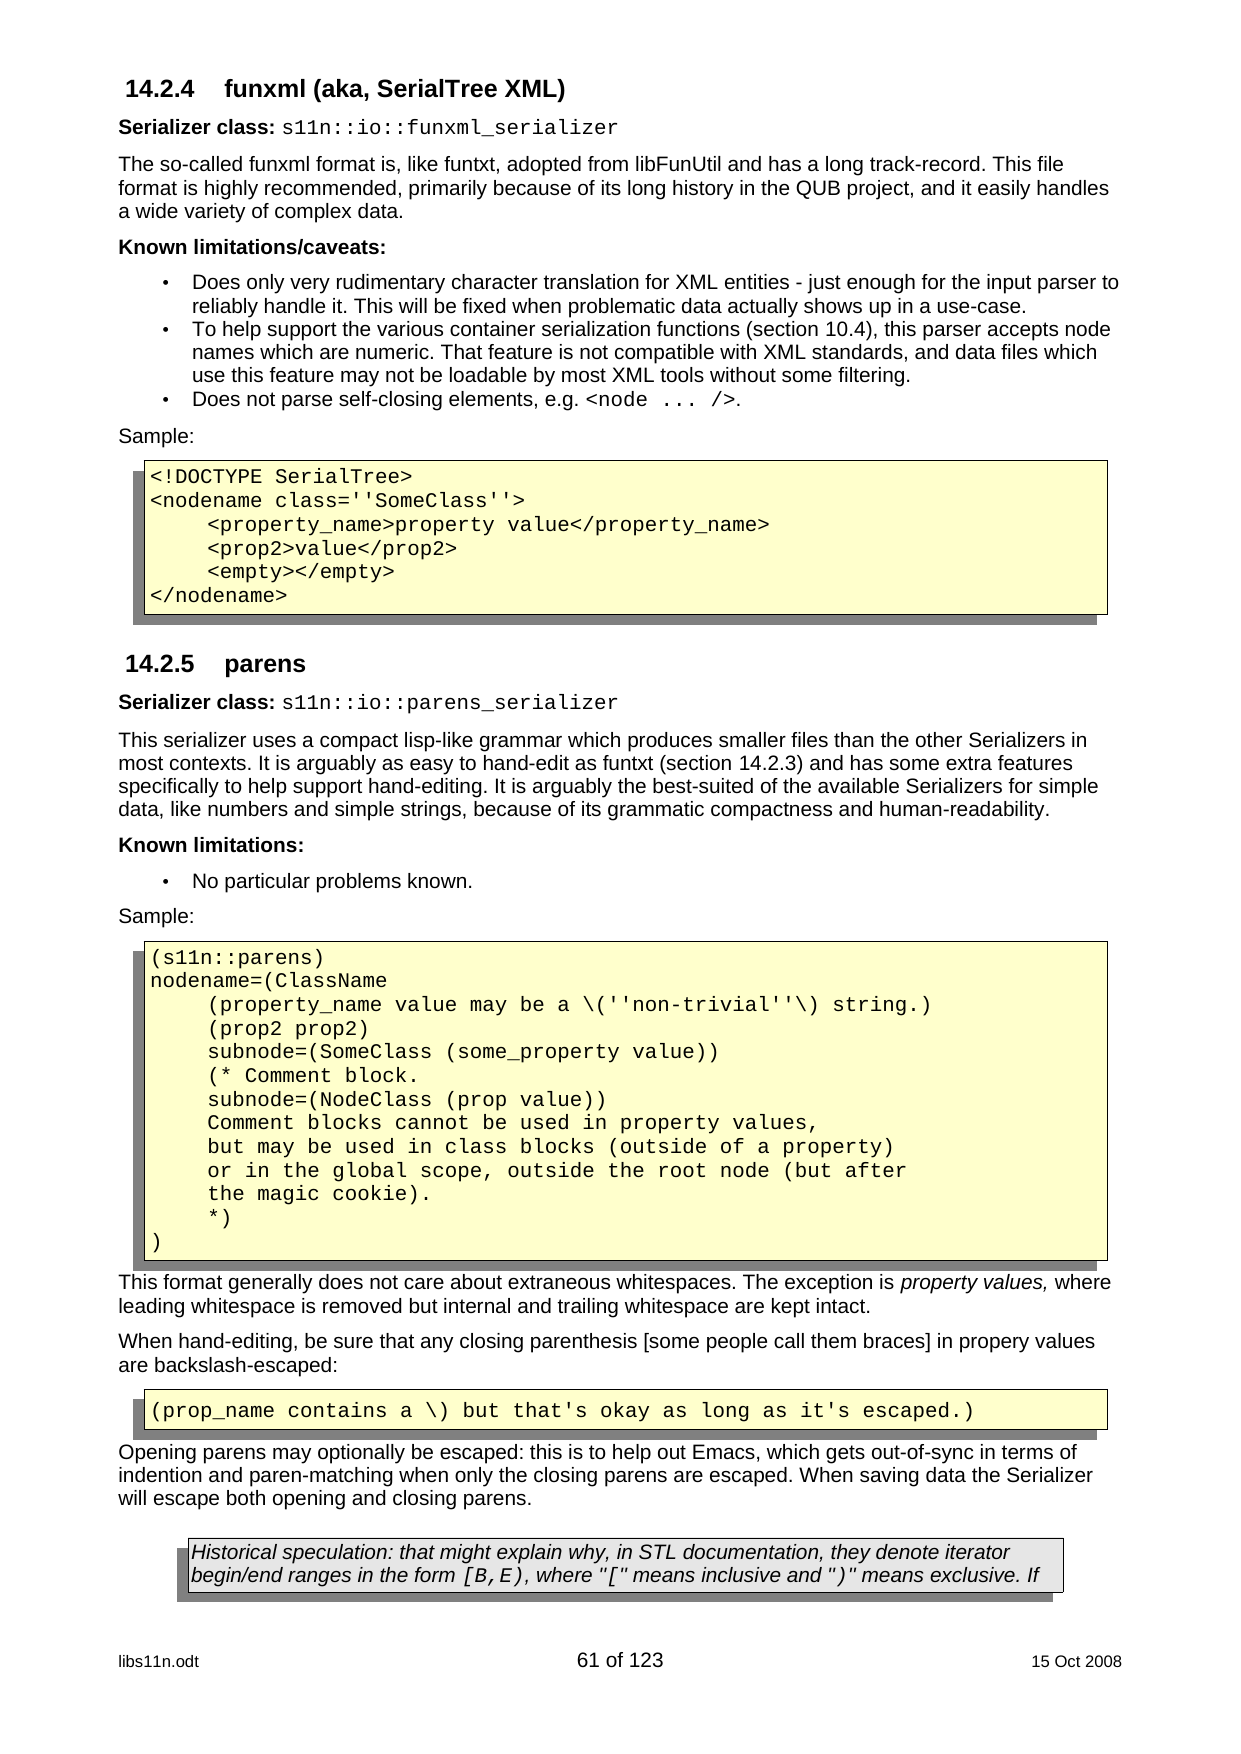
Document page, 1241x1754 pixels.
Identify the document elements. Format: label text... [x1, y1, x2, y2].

text (prop_name contains a \) but that's okay as long as it's escaped.) [145, 1390, 1107, 1429]
text subnode=(SomeClass (some_property value)) [145, 1035, 1107, 1059]
text but may be used in class blocks (outside of a property) [145, 1130, 1107, 1153]
text (s11n::parens) [145, 942, 1107, 964]
text Historical speculation: that might explain why, in STL documentation, they denote iterator begin/end ranges in the form [B,E), where ''['' means inclusive and '')'' means exclusive. If [189, 1539, 1063, 1592]
text Known limitations: [118, 833, 1122, 857]
text The so-called funxml format is, like funtxt, adopted from libFunUtil and has a long track-record. This file format is highly recommended, primarily because of its long history in the QUB project, and it easily handles a wide variety of complex data. [118, 153, 1122, 223]
text Sample: [118, 905, 1122, 928]
text or in the global scope, outside the root node (but after [145, 1153, 1107, 1177]
text <property_name>property value</property_name> [145, 508, 1107, 531]
text This format generally does not care about extraneous whitespaces. The exception is property values, where leading whitespace is removed but internal and trailing whitespace are kept intact. [118, 1271, 1122, 1317]
list To help support the various container serialization functions (section 10.4), this parser accepts node names which are numeric. That feature is not compatible with XML standards, and data files which use this feature may not be loadable by most XML tools without some filtering. [162, 317, 1122, 387]
text <!DOCTYPE SerialTree> [145, 461, 1107, 484]
subtitle parens [118, 650, 1122, 678]
list No particular problems known. [162, 869, 1122, 892]
text This serializer uses a compact lisp-like grammar which produces smaller files than the other Serializers in most contexts. It is arguably as easy to hand-edit as funtxt (section 14.2.3) and has some extra features specifically to help support hand-editing. It is arguably the best-suited of the available Serializers for simple data, like numbers and simple strings, because of its grammatic compactness and human-readability. [118, 728, 1122, 821]
list Does not parse self-closing elements, e.g. <node ... />. [162, 387, 1122, 412]
text Sample: [118, 425, 1122, 448]
text Serializer class: s11n::io::funxml_serializer [118, 115, 1122, 141]
text Comment blocks cannot be used in property values, [145, 1106, 1107, 1130]
text nodename=(ClassName [145, 964, 1107, 988]
text Known limitations/caveats: [118, 235, 1122, 258]
text <nodename class=''SomeClass''> [145, 484, 1107, 508]
text </nodename> [145, 579, 1107, 614]
text <empty></empty> [145, 555, 1107, 579]
text ) [145, 1224, 1107, 1260]
text (* Comment block. [145, 1059, 1107, 1083]
list Does only very rudimentary character translation for XML entities - just enough for the input parser to reliably handle it. This will be fixed when problematic data actually shows up in a use-case. [162, 271, 1122, 317]
subtitle funxml (aka, SerialTree XML) [118, 75, 1122, 103]
text When hand-editing, be sure that any closing parenthesis [some people call them braces] in propery values are backslash-escaped: [118, 1330, 1122, 1376]
text Opening parens may optionally be escaped: this is to help out Emacs, which gets out-of-sync in terms of indention and paren-matching when only the closing parens are escaped. When saving data the Serializer will escape both opening and closing parens. [118, 1440, 1122, 1510]
text (property_name value may be a \(''non-trivial''\) string.) [145, 988, 1107, 1012]
text the magic cookie). [145, 1177, 1107, 1201]
text <prop2>value</prop2> [145, 531, 1107, 555]
text subnode=(NodeClass (prop value)) [145, 1083, 1107, 1106]
text Serializer class: s11n::io::parens_serializer [118, 691, 1122, 716]
text (prop2 prop2) [145, 1012, 1107, 1035]
text *) [145, 1201, 1107, 1224]
